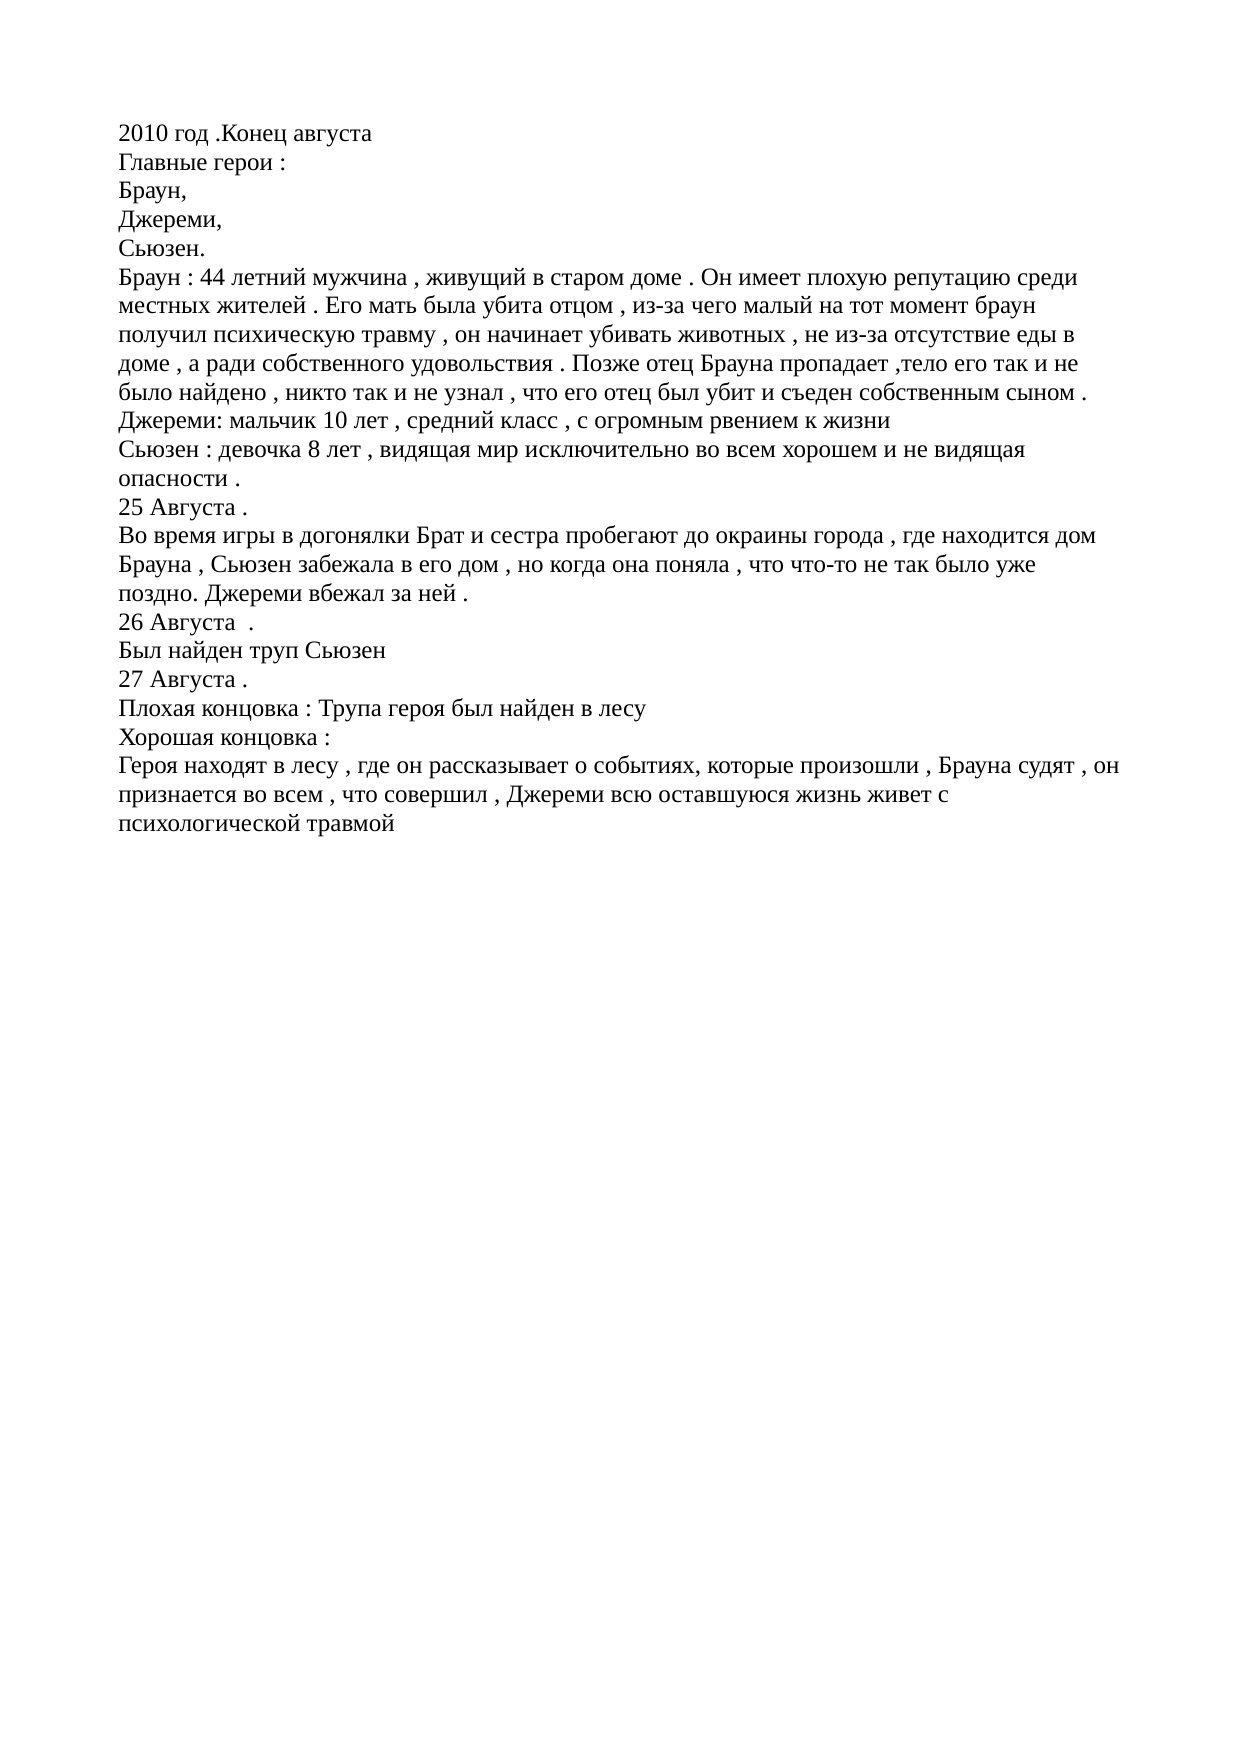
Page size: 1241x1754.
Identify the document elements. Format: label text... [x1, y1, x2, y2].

text 27 Августа . [118, 664, 1122, 693]
text Сьюзен : девочка 8 лет , видящая мир исключительно во всем хорошем и не видящая опасности . [118, 434, 1122, 492]
text Героя находят в лесу , где он рассказывает о событиях, которые произошли , Брауна судят , он признается во всем , что совершил , Джереми всю оставшуюся жизнь живет с психологической травмой [118, 751, 1122, 866]
text 26 Августа . [118, 607, 1122, 636]
text Джереми: мальчик 10 лет , средний класс , с огромным рвением к жизни [118, 406, 1122, 434]
text Главные герои : Браун, Джереми, Сьюзен. [118, 147, 1122, 262]
text 2010 год .Конец августа [118, 118, 1122, 147]
text 25 Августа . Во время игры в догонялки Брат и сестра пробегают до окраины города , где находится дом Брауна , Сьюзен забежала в его дом , но когда она поняла , что что-то не так было уже поздно. Джереми вбежал за ней . [118, 492, 1122, 607]
text Плохая концовка : Трупа героя был найден в лесу [118, 693, 1122, 722]
text Хорошая концовка : [118, 722, 1122, 751]
text Браун : 44 летний мужчина , живущий в старом доме . Он имеет плохую репутацию среди местных жителей . Его мать была убита отцом , из-за чего малый на тот момент браун получил психическую травму , он начинает убивать животных , не из-за отсутствие еды в доме , а ради собственного удовольствия . Позже отец Брауна пропадает ,тело его так и не было найдено , никто так и не узнал , что его отец был убит и съеден собственным сыном . [118, 262, 1122, 406]
text Был найден труп Сьюзен [118, 636, 1122, 664]
